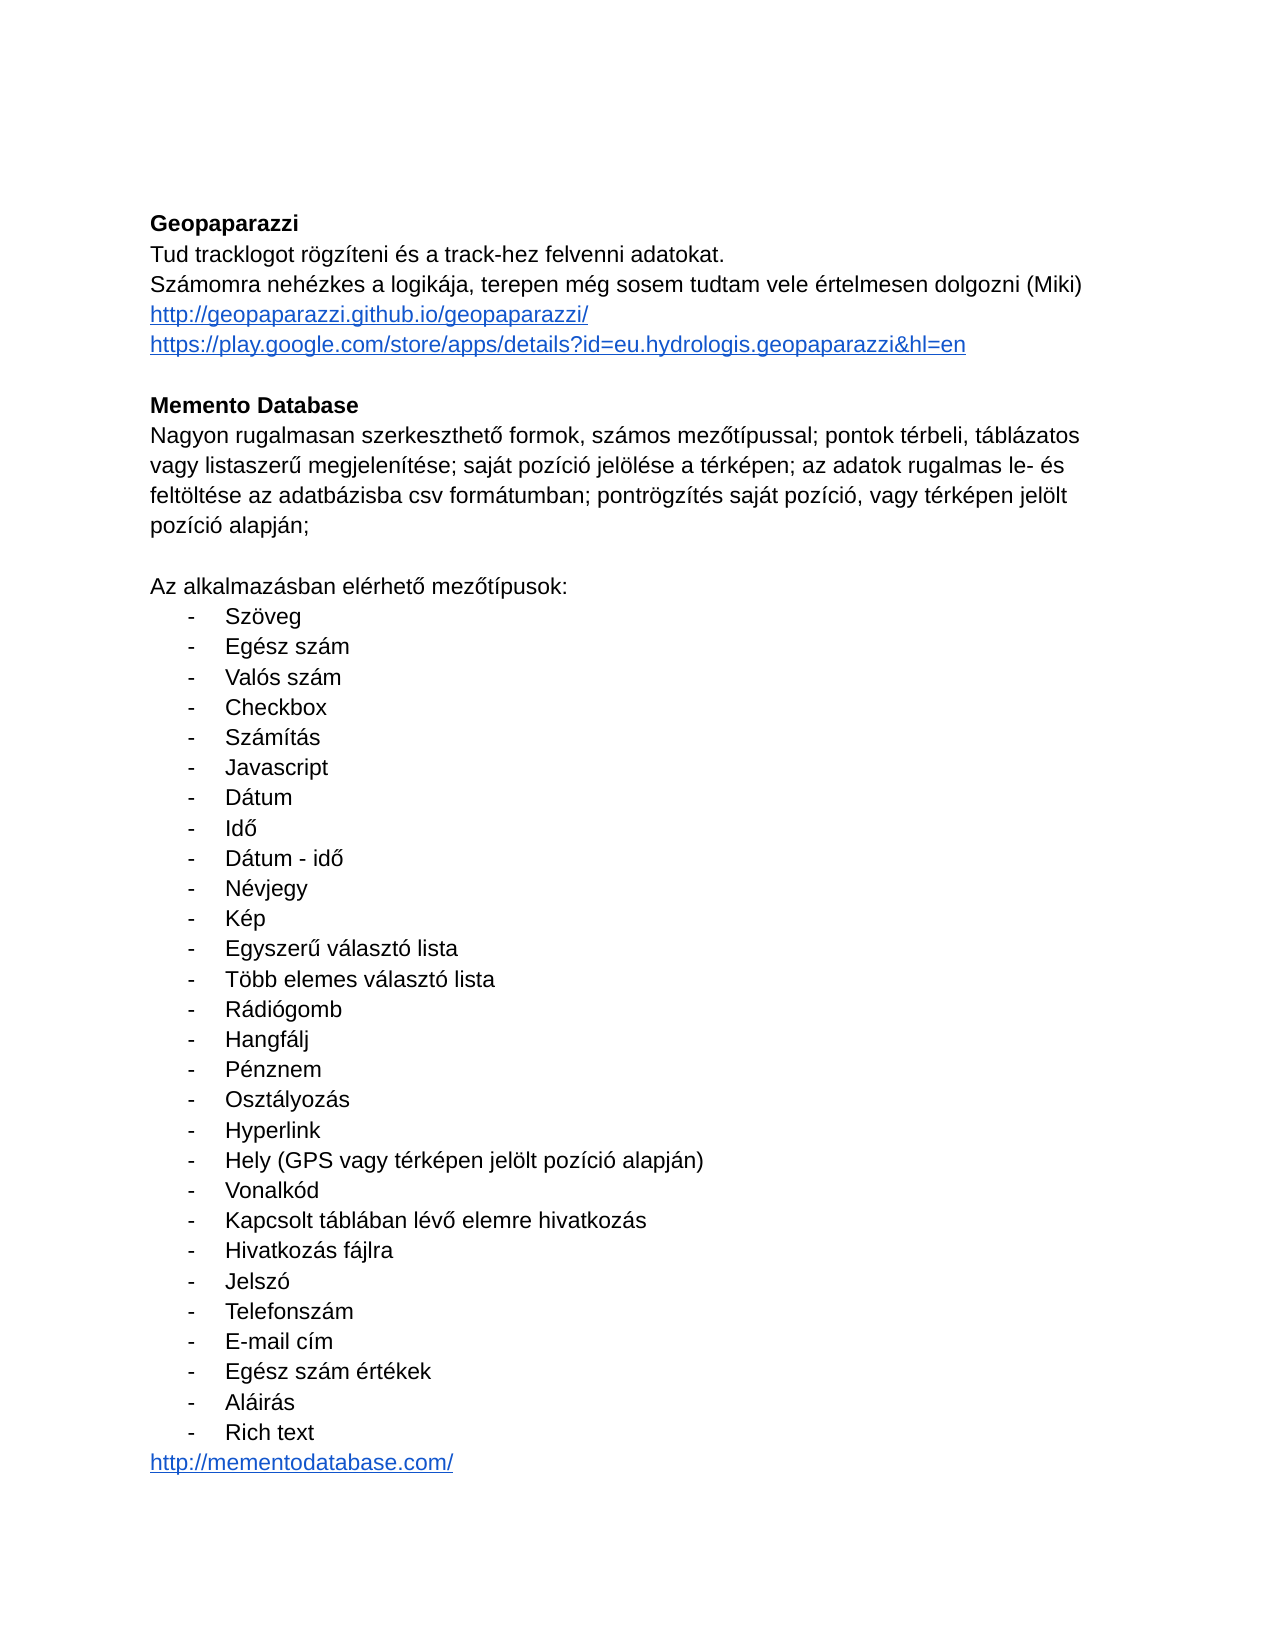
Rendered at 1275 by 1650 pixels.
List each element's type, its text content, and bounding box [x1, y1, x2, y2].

list Névjegy [187, 875, 1125, 901]
list Dátum - idő [187, 845, 1125, 871]
list Hyperlink [187, 1117, 1125, 1143]
list E-mail cím [187, 1328, 1125, 1354]
list Számítás [187, 724, 1125, 750]
list Kapcsolt táblában lévő elemre hivatkozás [187, 1207, 1125, 1234]
list Rádiógomb [187, 996, 1125, 1022]
list Rich text [187, 1419, 1125, 1445]
list Hivatkozás fájlra [187, 1237, 1125, 1264]
text Geopaparazzi [150, 210, 1125, 237]
list Aláirás [187, 1388, 1125, 1415]
list Hely (GPS vagy térképen jelölt pozíció alapján) [187, 1147, 1125, 1173]
list Checkbox [187, 694, 1125, 720]
list Vonalkód [187, 1177, 1125, 1203]
list Dátum [187, 784, 1125, 811]
list Valós szám [187, 663, 1125, 690]
list Jelszó [187, 1268, 1125, 1294]
list Javascript [187, 754, 1125, 781]
list Pénznem [187, 1056, 1125, 1083]
list Hangfálj [187, 1026, 1125, 1052]
list Egyszerű választó lista [187, 935, 1125, 962]
text Számomra nehézkes a logikája, terepen még sosem tudtam vele értelmesen dolgozni (Miki) [150, 271, 1125, 297]
list Szöveg [187, 603, 1125, 629]
list Telefonszám [187, 1298, 1125, 1324]
text http://mementodatabase.com/ [150, 1449, 1125, 1475]
text Nagyon rugalmasan szerkeszthető formok, számos mezőtípussal; pontok térbeli, táblázatos vagy listaszerű megjelenítése; saját pozíció jelölése a térképen; az adatok rugalmas le- és feltöltése az adatbázisba csv formátumban; pontrögzítés saját pozíció, vagy térképen jelölt pozíció alapján; [150, 422, 1125, 539]
text Memento Database [150, 392, 1125, 418]
list Több elemes választó lista [187, 966, 1125, 992]
list Egész szám értékek [187, 1358, 1125, 1385]
list Osztályozás [187, 1086, 1125, 1113]
text Tud tracklogot rögzíteni és a track-hez felvenni adatokat. [150, 241, 1125, 267]
list Kép [187, 905, 1125, 932]
text http://geopaparazzi.github.io/geopaparazzi/ https://play.google.com/store/apps/details?id=eu.hydrologis.geopaparazzi&hl=en [150, 301, 1125, 358]
list Egész szám [187, 633, 1125, 660]
text Az alkalmazásban elérhető mezőtípusok: [150, 573, 1125, 599]
list Idő [187, 814, 1125, 841]
